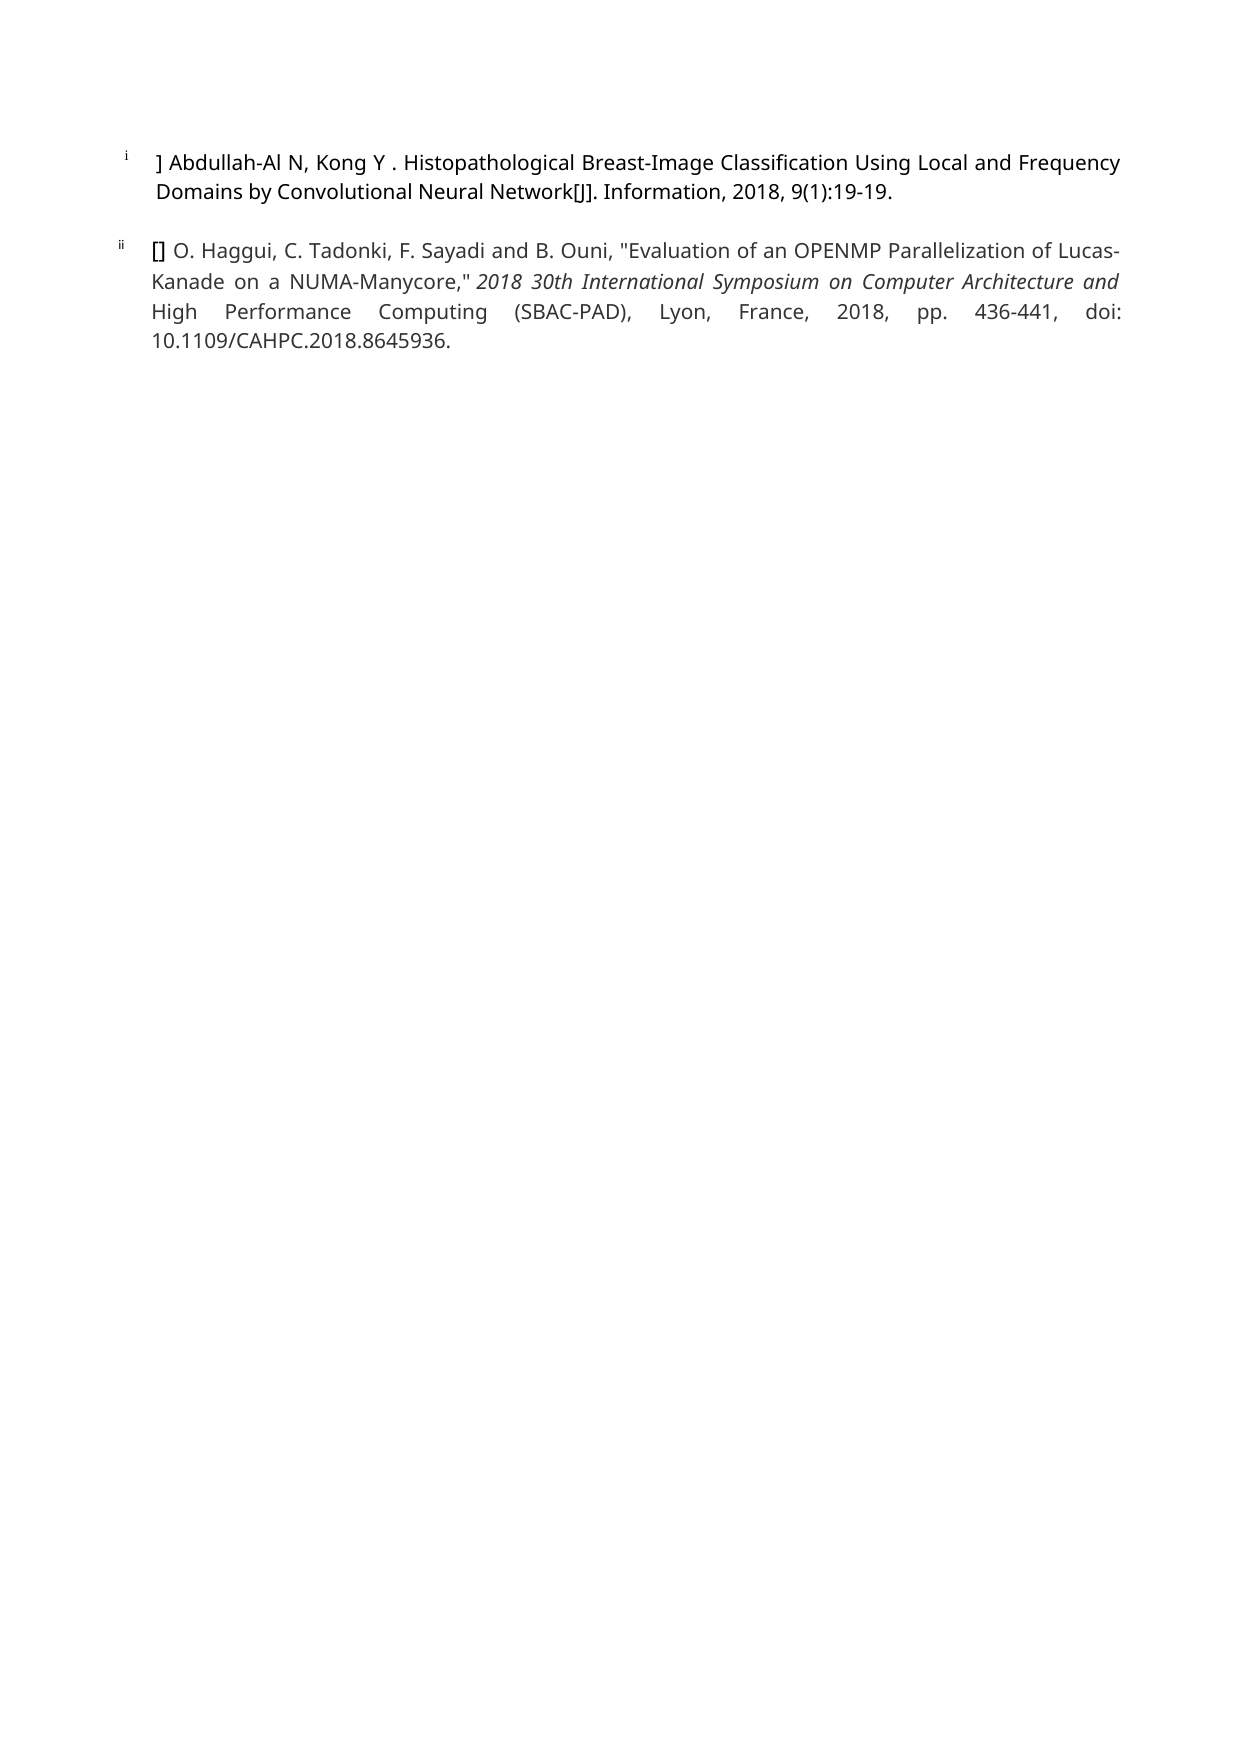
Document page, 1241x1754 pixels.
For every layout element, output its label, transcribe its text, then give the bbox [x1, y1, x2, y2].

text ] Abdullah-Al N, Kong Y . Histopathological Breast-Image Classification Using Local and Frequency Domains by Convolutional Neural Network[J]. Information, 2018, 9(1):19-19. [124, 147, 1122, 205]
text [] O. Haggui, C. Tadonki, F. Sayadi and B. Ouni, "Evaluation of an OPENMP Parallelization of Lucas-Kanade on a NUMA-Manycore," 2018 30th International Symposium on Computer Architecture and High Performance Computing (SBAC-PAD), Lyon, France, 2018, pp. 436-441, doi: 10.1109/CAHPC.2018.8645936. [118, 234, 1122, 355]
